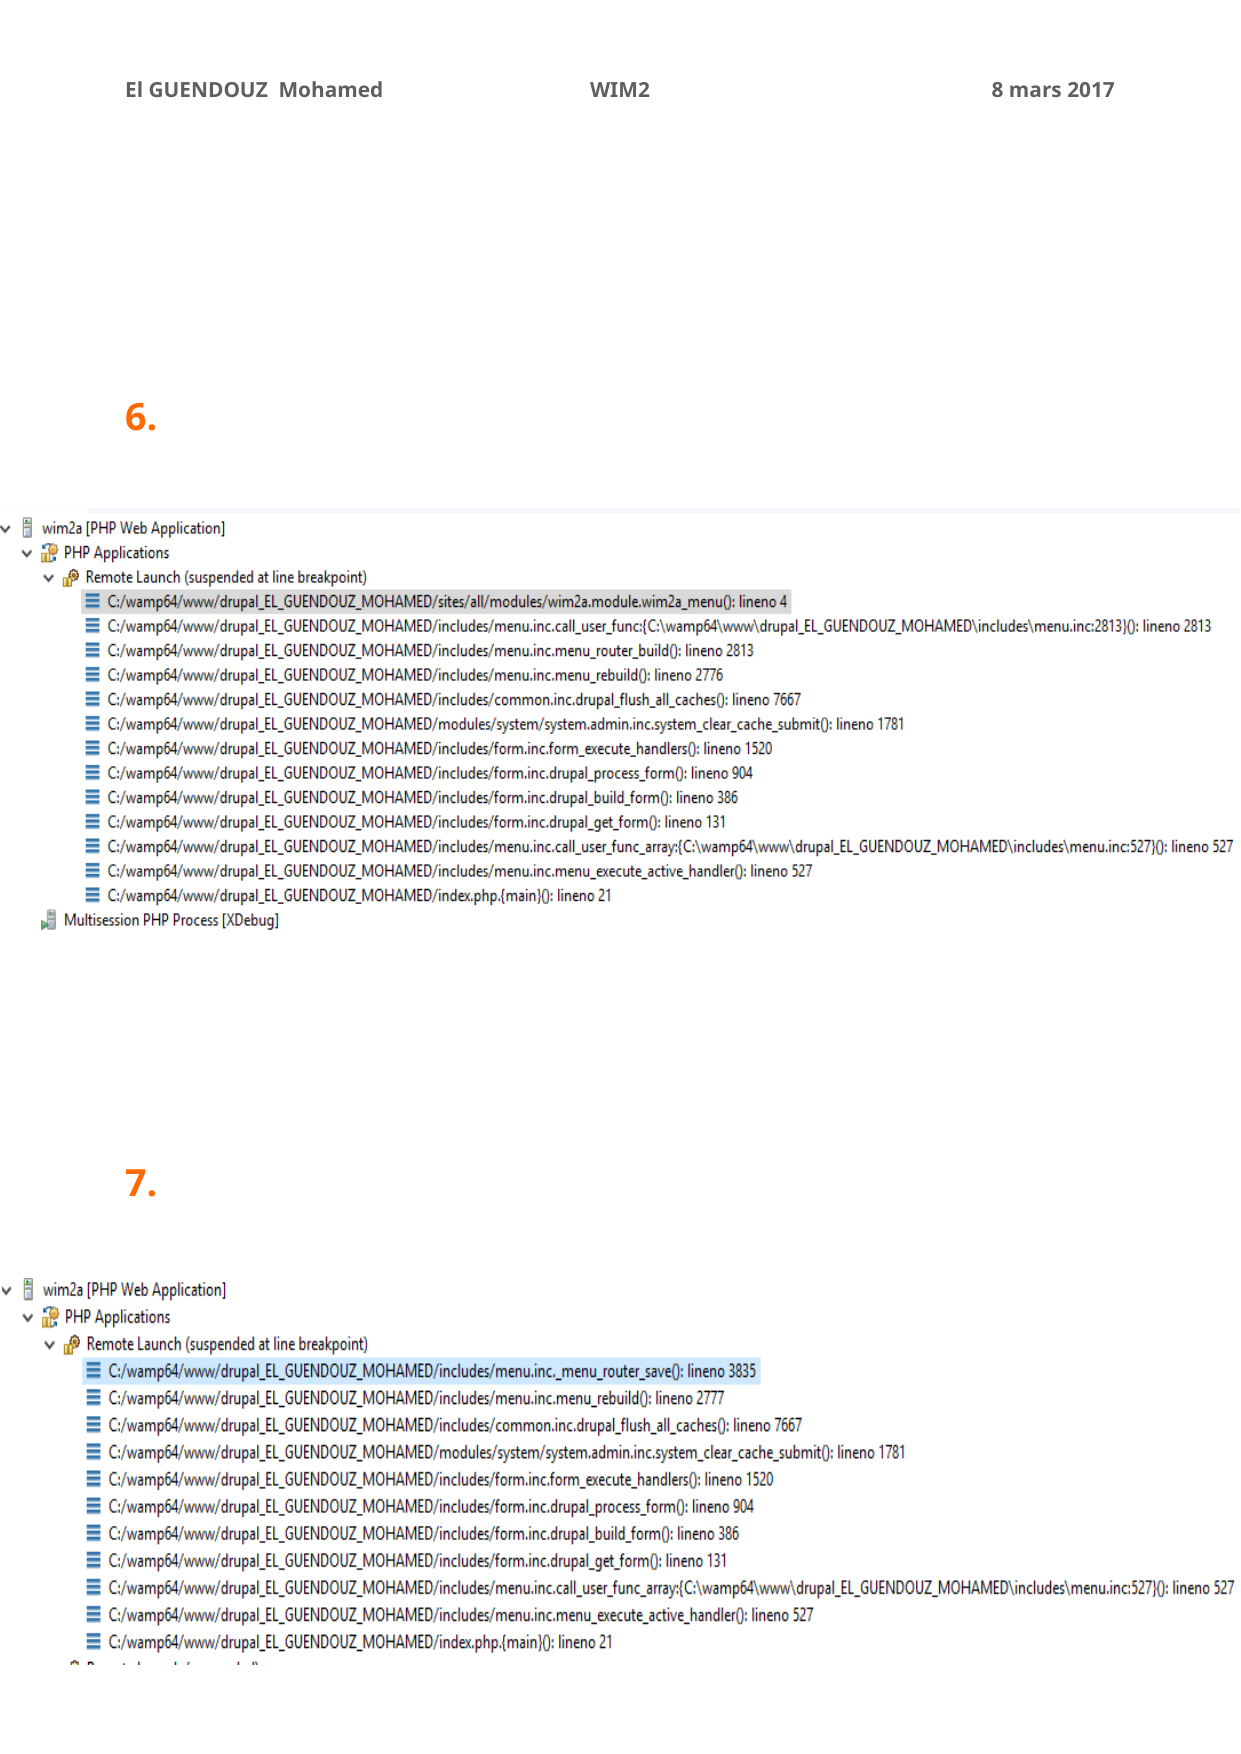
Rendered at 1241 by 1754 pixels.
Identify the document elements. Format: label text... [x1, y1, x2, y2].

picture [0, 508, 1241, 953]
picture [1, 1278, 1240, 1665]
subtitle 6. [125, 391, 1115, 442]
subtitle 7. [125, 1156, 1115, 1207]
